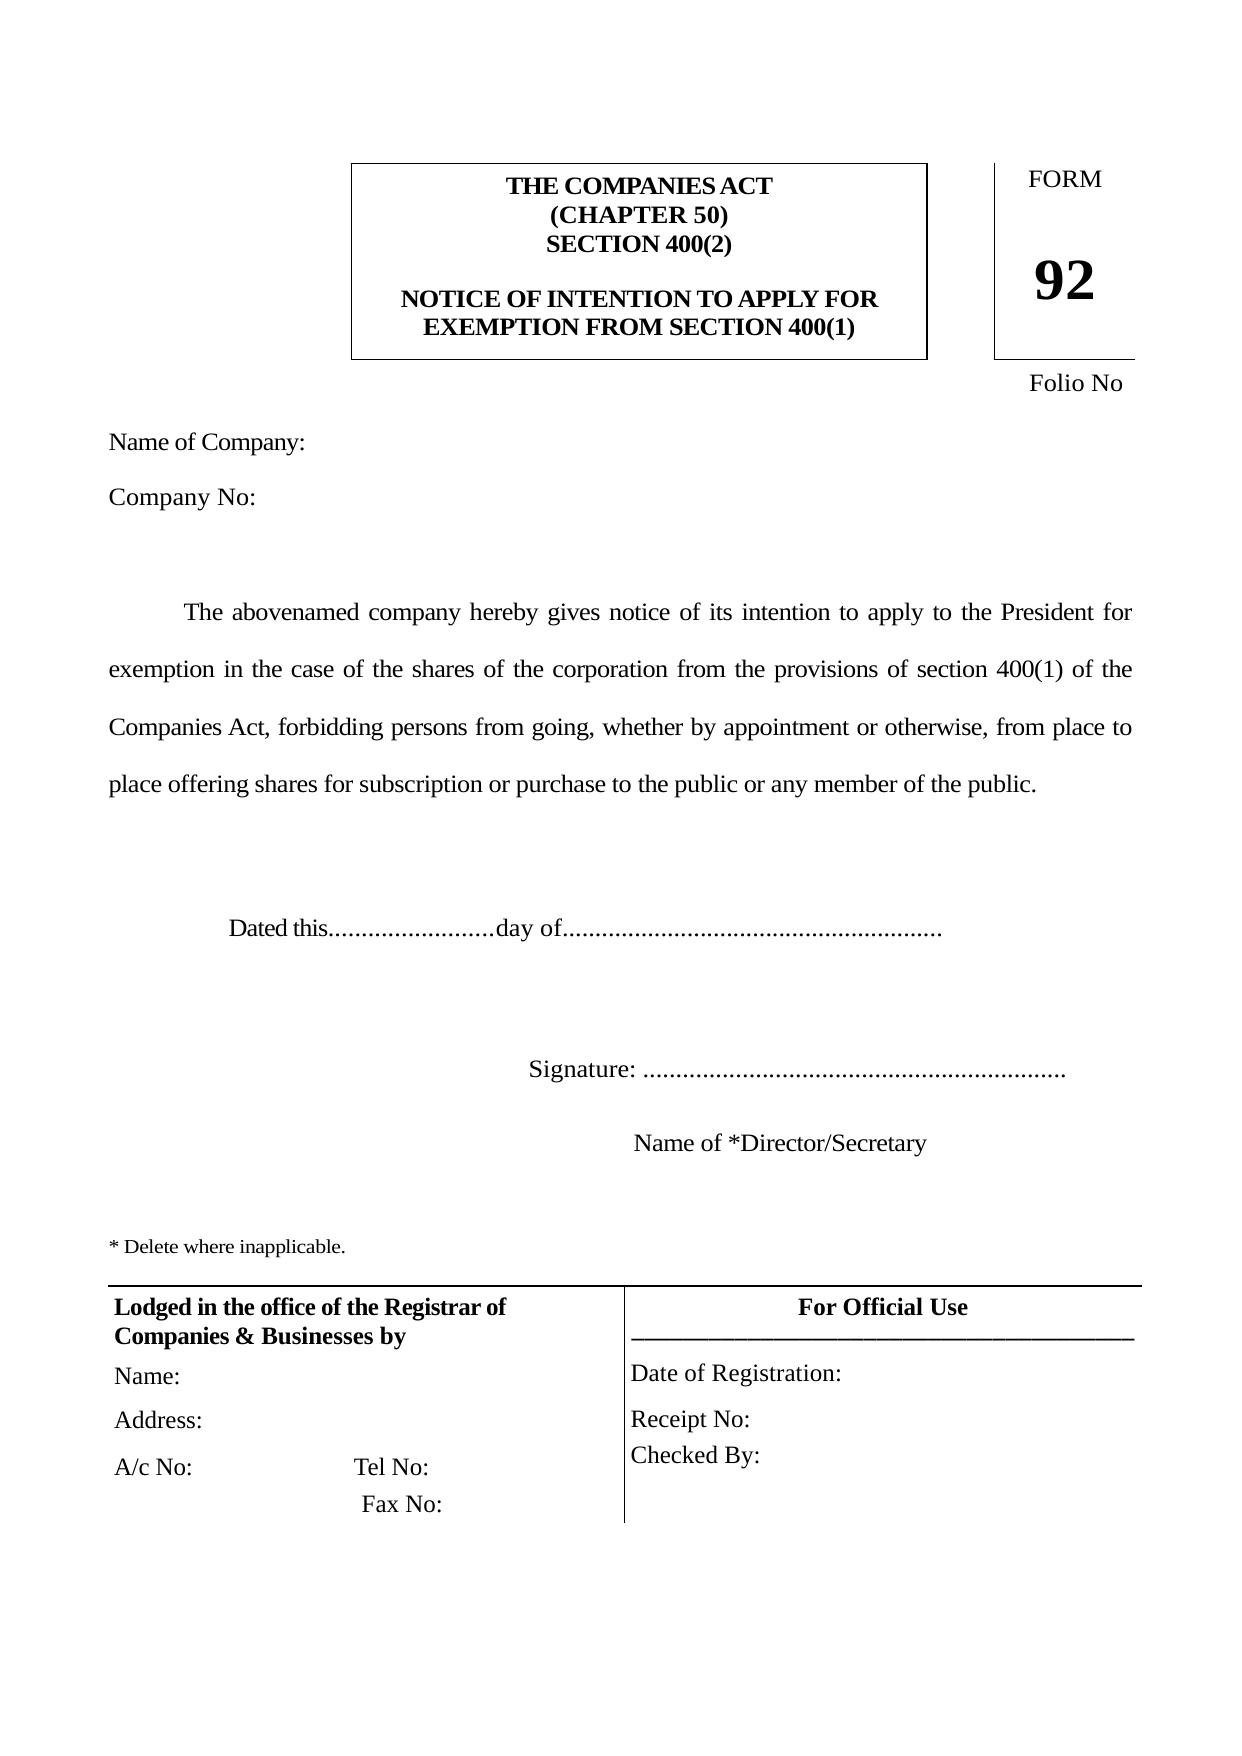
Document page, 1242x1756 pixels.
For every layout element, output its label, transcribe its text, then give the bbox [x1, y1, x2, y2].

table_header THE COMPANIES ACT (CHAPTER 50) SECTION 400(2) NOTICE OF INTENTION TO APPLY FOR EXEMPTION FROM SECTION 400(1) [352, 164, 926, 359]
table_header Lodged in the office of the Registrar of Companies & Businesses by Name: Address: A/c No: Tel No: Fax No: [108, 1287, 624, 1523]
text * Delete where inapplicable. [108, 1235, 1142, 1258]
text Name of *Director/Secretary [633, 1128, 1142, 1157]
text Company No: <o.uen> [108, 482, 1142, 510]
text Name of Company: <o.name> [108, 427, 1142, 455]
text Folio No [108, 368, 1123, 397]
text Signature: [528, 1054, 1142, 1083]
table_header [928, 163, 994, 359]
text Dated this day of [228, 913, 1142, 942]
table_header FORM 92 [995, 163, 1135, 359]
text The abovenamed company hereby gives notice of its intention to apply to the President for exemption in the case of the shares of the corporation from the provisions of section 400(1) of the Companies Act, forbidding persons from going, whether by appointment or otherwise, from place to place offering shares for subscription or purchase to the public or any member of the public. [108, 597, 1134, 798]
table_header For Official Use _______________________________________ Date of Registration: Receipt No: Checked By: [625, 1287, 1142, 1523]
